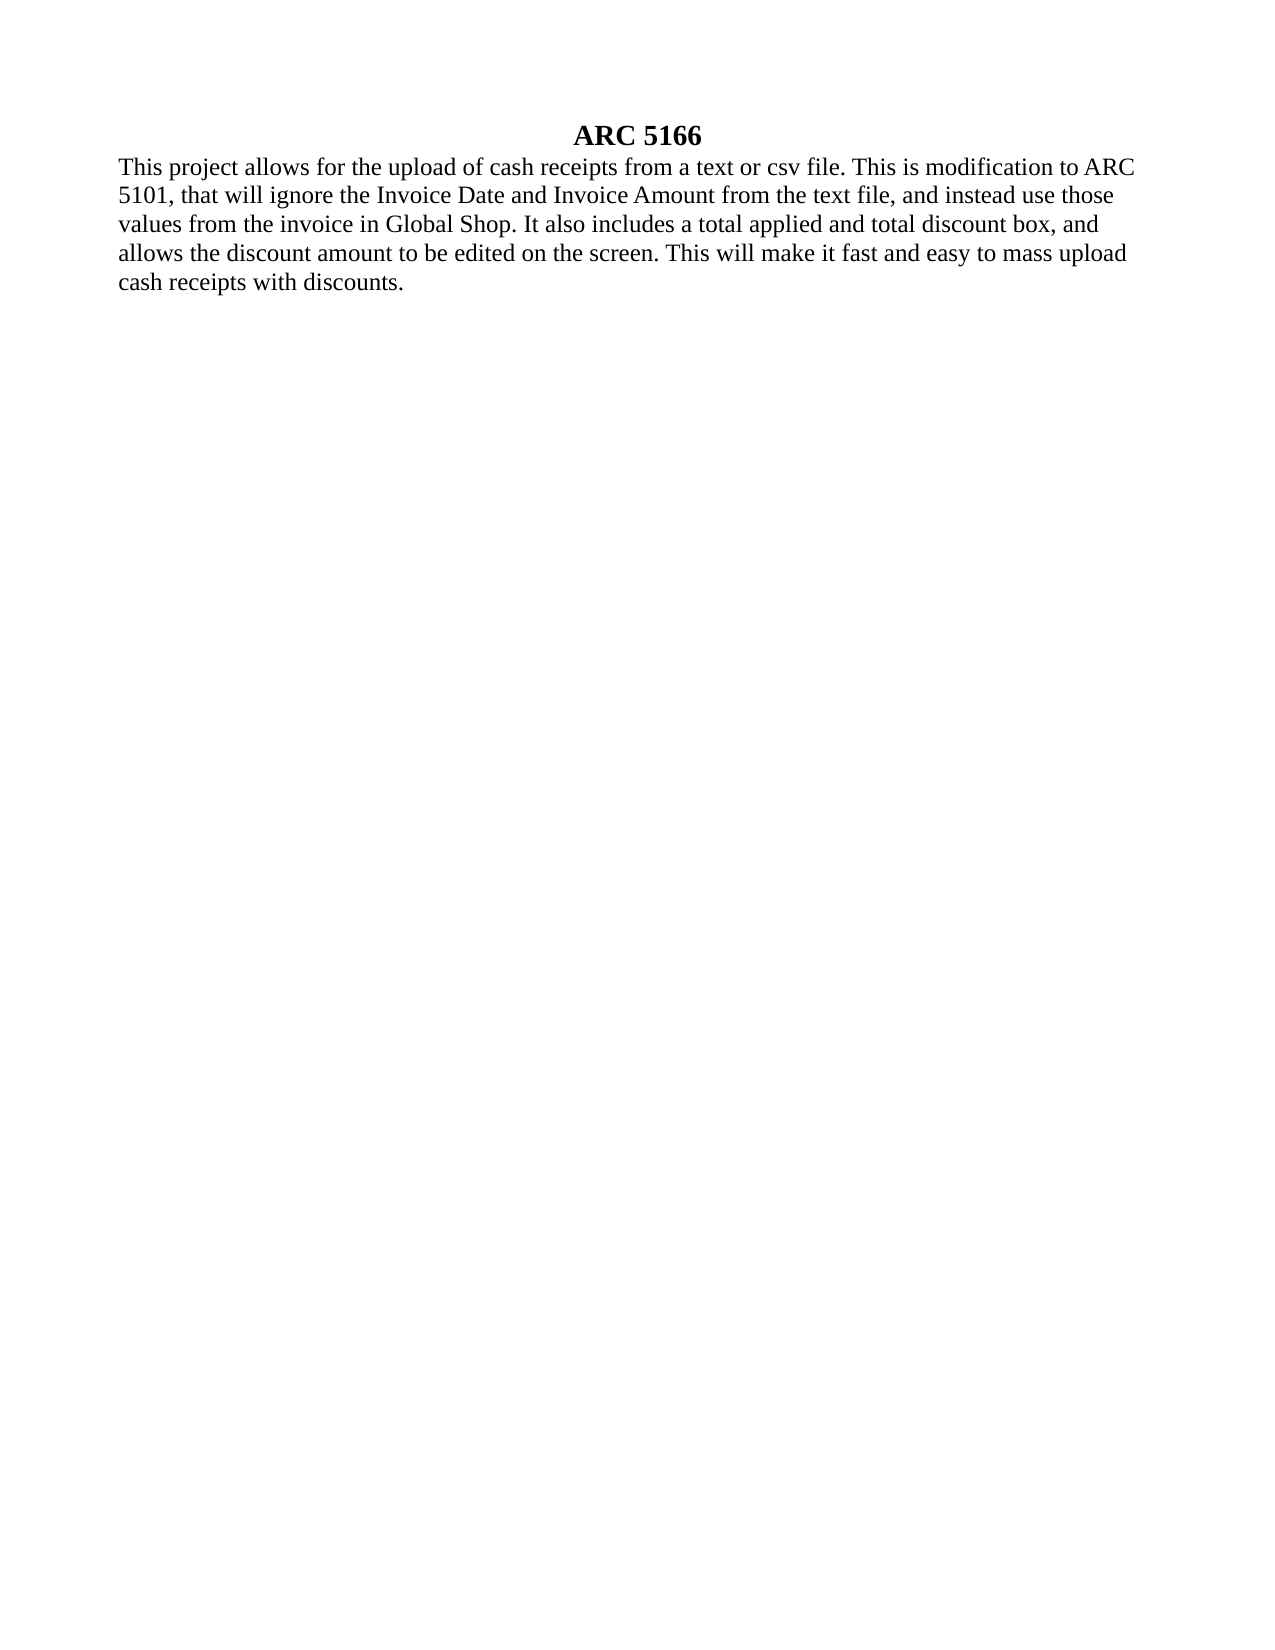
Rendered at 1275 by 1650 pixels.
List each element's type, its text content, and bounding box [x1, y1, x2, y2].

text ARC 5166 [118, 118, 1157, 152]
text This project allows for the upload of cash receipts from a text or csv file. This is modification to ARC 5101, that will ignore the Invoice Date and Invoice Amount from the text file, and instead use those values from the invoice in Global Shop. It also includes a total applied and total discount box, and allows the discount amount to be edited on the screen. This will make it fast and easy to mass upload cash receipts with discounts. [118, 152, 1157, 324]
